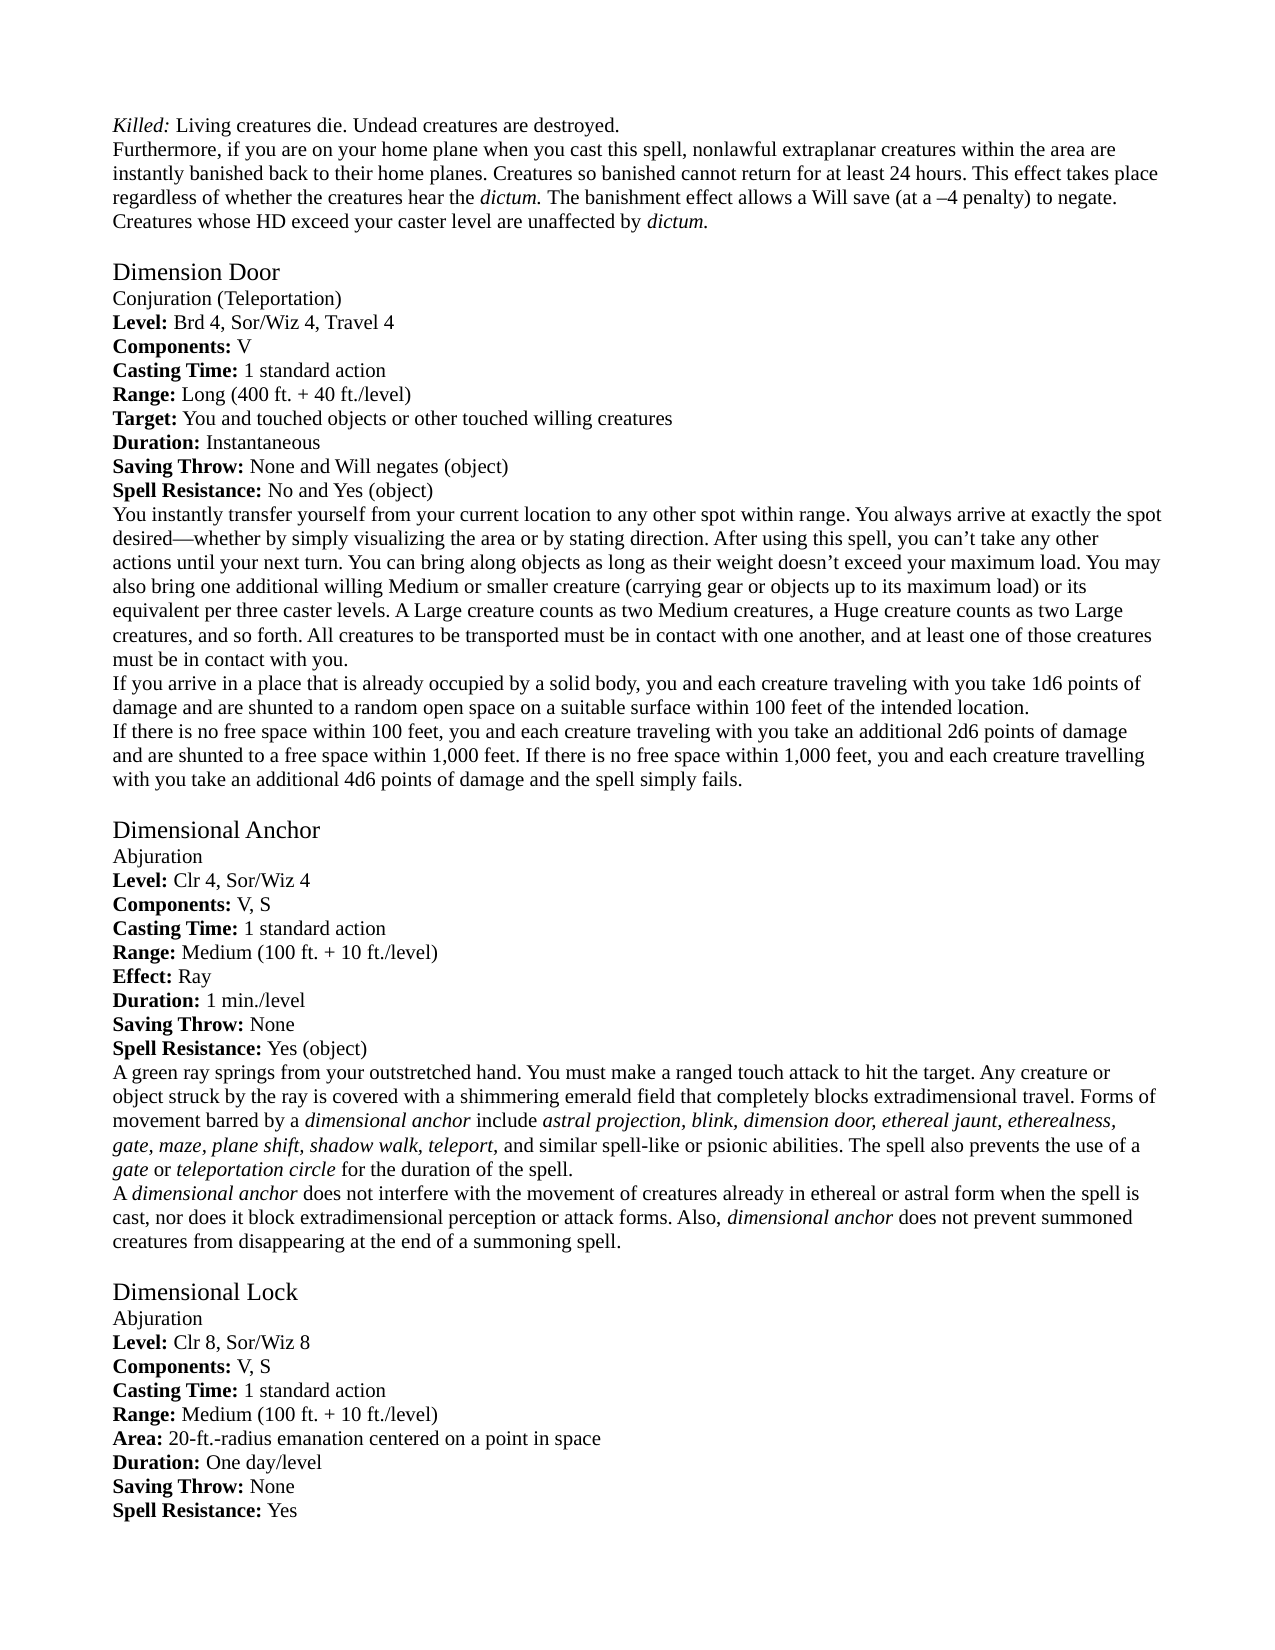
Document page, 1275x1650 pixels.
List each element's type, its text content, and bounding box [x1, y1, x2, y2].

text Range: Long (400 ft. + 40 ft./level) [112, 382, 1162, 406]
text If there is no free space within 100 feet, you and each creature traveling with you take an additional 2d6 points of damage and are shunted to a free space within 1,000 feet. If there is no free space within 1,000 feet, you and each creature travelling with you take an additional 4d6 points of damage and the spell simply fails. [112, 719, 1162, 791]
text Dimensional Anchor [112, 815, 1162, 844]
text Dimensional Lock [112, 1277, 1162, 1306]
text Duration: 1 min./level [112, 988, 1162, 1012]
text Components: V [112, 334, 1162, 358]
text Saving Throw: None [112, 1012, 1162, 1036]
text Level: Brd 4, Sor/Wiz 4, Travel 4 [112, 310, 1162, 334]
text Spell Resistance: Yes (object) [112, 1036, 1162, 1060]
text Killed: Living creatures die. Undead creatures are destroyed. [112, 112, 1162, 137]
text Level: Clr 8, Sor/Wiz 8 [112, 1330, 1162, 1354]
text Effect: Ray [112, 964, 1162, 988]
text Duration: Instantaneous [112, 430, 1162, 454]
text Abjuration [112, 844, 1162, 868]
text Saving Throw: None and Will negates (object) [112, 454, 1162, 478]
text Duration: One day/level [112, 1450, 1162, 1474]
text Components: V, S [112, 892, 1162, 916]
text Dimension Door [112, 257, 1162, 286]
text You instantly transfer yourself from your current location to any other spot within range. You always arrive at exactly the spot desired—whether by simply visualizing the area or by stating direction. After using this spell, you can’t take any other actions until your next turn. You can bring along objects as long as their weight doesn’t exceed your maximum load. You may also bring one additional willing Medium or smaller creature (carrying gear or objects up to its maximum load) or its equivalent per three caster levels. A Large creature counts as two Medium creatures, a Huge creature counts as two Large creatures, and so forth. All creatures to be transported must be in contact with one another, and at least one of those creatures must be in contact with you. [112, 502, 1162, 671]
text Spell Resistance: No and Yes (object) [112, 478, 1162, 502]
text Range: Medium (100 ft. + 10 ft./level) [112, 940, 1162, 964]
text Abjuration [112, 1306, 1162, 1330]
text Range: Medium (100 ft. + 10 ft./level) [112, 1402, 1162, 1426]
text A green ray springs from your outstretched hand. You must make a ranged touch attack to hit the target. Any creature or object struck by the ray is covered with a shimmering emerald field that completely blocks extradimensional travel. Forms of movement barred by a dimensional anchor include astral projection, blink, dimension door, ethereal jaunt, etherealness, gate, maze, plane shift, shadow walk, teleport, and similar spell-like or psionic abilities. The spell also prevents the use of a gate or teleportation circle for the duration of the spell. [112, 1060, 1162, 1181]
text A dimensional anchor does not interfere with the movement of creatures already in ethereal or astral form when the spell is cast, nor does it block extradimensional perception or attack forms. Also, dimensional anchor does not prevent summoned creatures from disappearing at the end of a summoning spell. [112, 1181, 1162, 1253]
text If you arrive in a place that is already occupied by a solid body, you and each creature traveling with you take 1d6 points of damage and are shunted to a random open space on a suitable surface within 100 feet of the intended location. [112, 671, 1162, 719]
text Area: 20-ft.-radius emanation centered on a point in space [112, 1426, 1162, 1450]
text Components: V, S [112, 1354, 1162, 1378]
text Target: You and touched objects or other touched willing creatures [112, 406, 1162, 430]
text Casting Time: 1 standard action [112, 358, 1162, 382]
text Casting Time: 1 standard action [112, 916, 1162, 940]
text Level: Clr 4, Sor/Wiz 4 [112, 868, 1162, 892]
text Spell Resistance: Yes [112, 1498, 1162, 1522]
text Furthermore, if you are on your home plane when you cast this spell, nonlawful extraplanar creatures within the area are instantly banished back to their home planes. Creatures so banished cannot return for at least 24 hours. This effect takes place regardless of whether the creatures hear the dictum. The banishment effect allows a Will save (at a –4 penalty) to negate. [112, 137, 1162, 209]
text Saving Throw: None [112, 1474, 1162, 1498]
text Casting Time: 1 standard action [112, 1378, 1162, 1402]
text Creatures whose HD exceed your caster level are unaffected by dictum. [112, 209, 1162, 233]
text Conjuration (Teleportation) [112, 286, 1162, 310]
